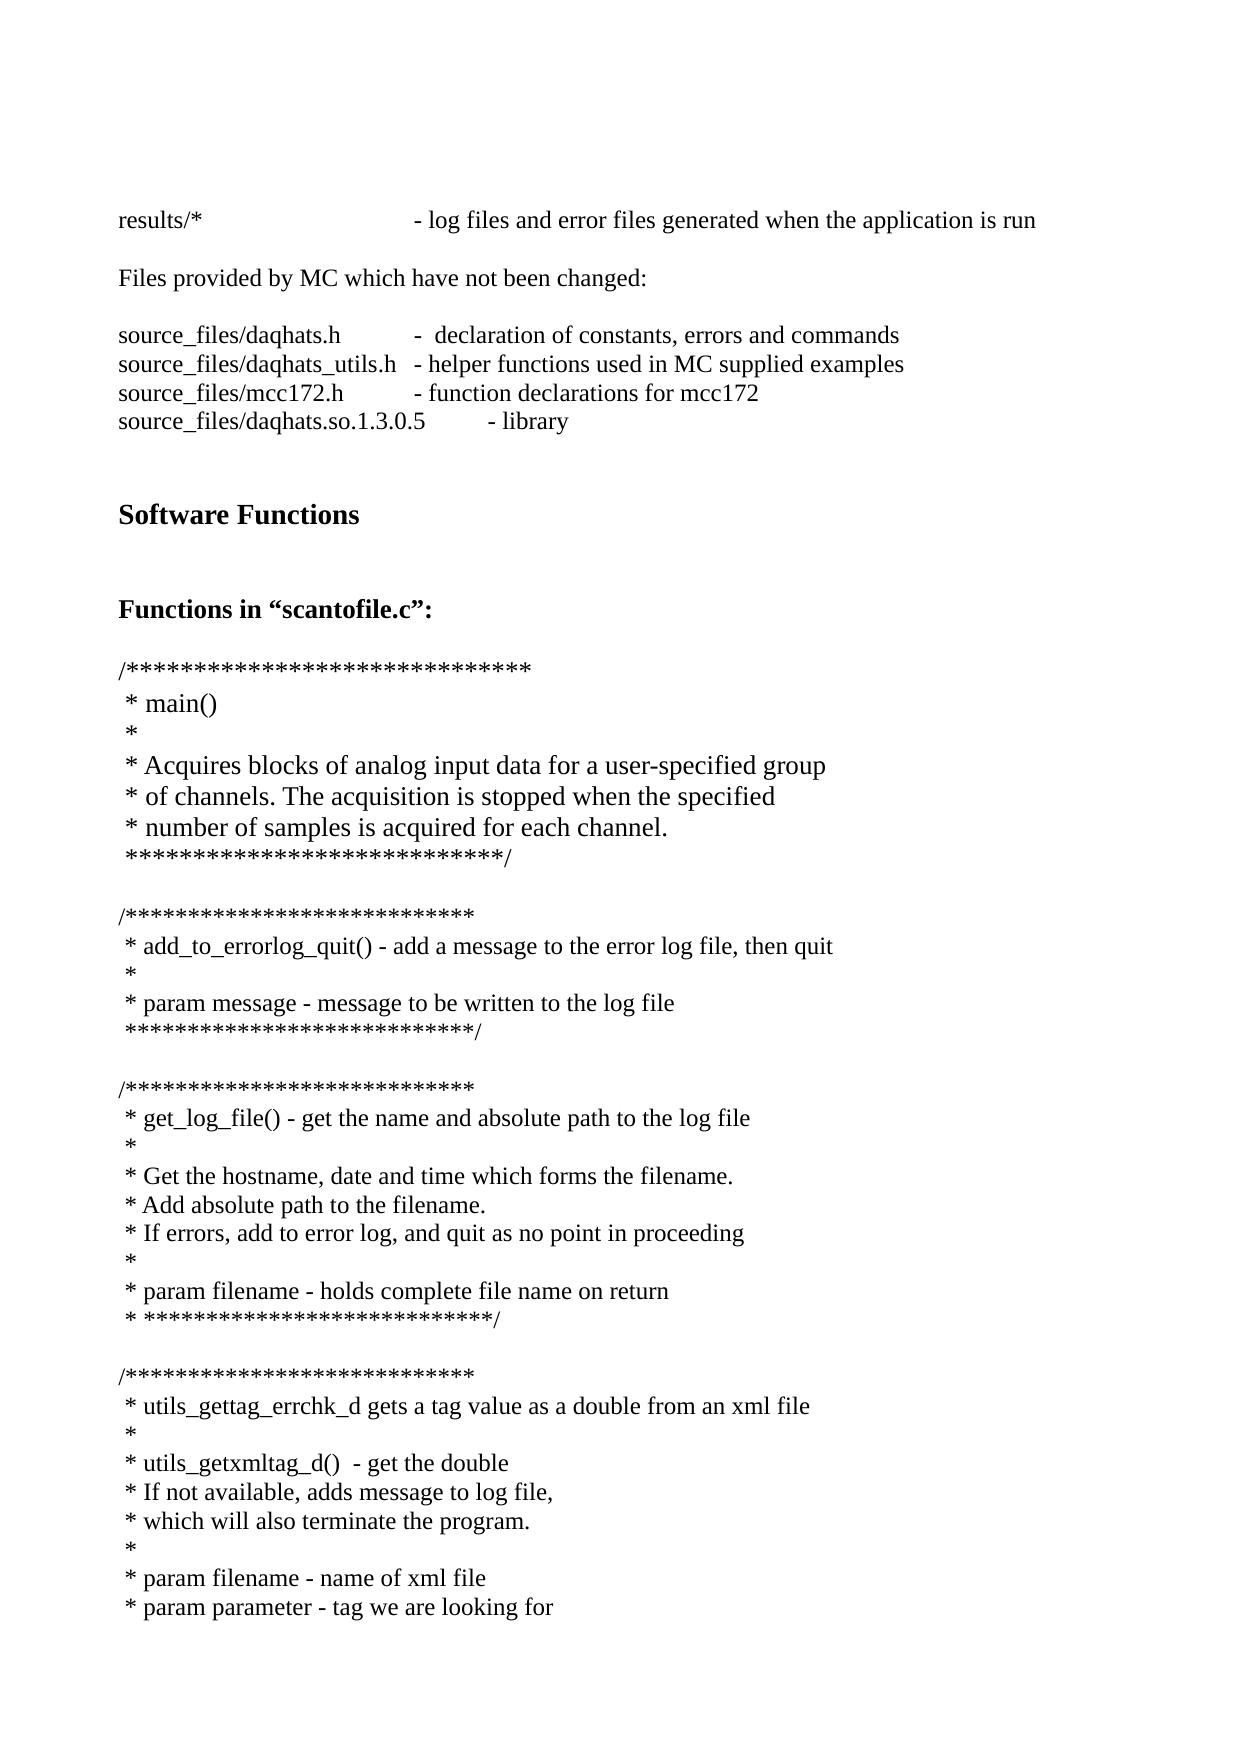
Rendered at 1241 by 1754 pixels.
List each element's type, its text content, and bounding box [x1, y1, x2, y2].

text * utils_getxmltag_d() - get the double [118, 1448, 1122, 1477]
text /**************************** [118, 1075, 1122, 1103]
text source_files/daqhats.h - declaration of constants, errors and commands [118, 320, 1122, 349]
text Functions in “scantofile.c”: [118, 593, 1122, 624]
text /**************************** [118, 1362, 1122, 1391]
text Software Functions [118, 497, 1122, 531]
text * [118, 718, 1122, 749]
text * param filename - holds complete file name on return [118, 1276, 1122, 1305]
text * number of samples is acquired for each channel. [118, 811, 1122, 842]
text * get_log_file() - get the name and absolute path to the log file [118, 1103, 1122, 1132]
text * [118, 1247, 1122, 1276]
text ****************************/ [118, 1017, 1122, 1046]
text * If not available, adds message to log file, [118, 1477, 1122, 1506]
text source_files/daqhats_utils.h - helper functions used in MC supplied examples [118, 349, 1122, 378]
text * [118, 960, 1122, 988]
text source_files/daqhats.so.1.3.0.5 - library [118, 406, 1122, 435]
text * Get the hostname, date and time which forms the filename. [118, 1161, 1122, 1190]
text Files provided by MC which have not been changed: [118, 263, 1122, 291]
text /**************************** [118, 902, 1122, 931]
text * of channels. The acquisition is stopped when the specified [118, 780, 1122, 811]
text * param parameter - tag we are looking for [118, 1592, 1122, 1621]
text * param message - message to be written to the log file [118, 988, 1122, 1017]
text * main() [118, 687, 1122, 718]
text source_files/mcc172.h - function declarations for mcc172 [118, 378, 1122, 406]
text * [118, 1420, 1122, 1448]
text * utils_gettag_errchk_d gets a tag value as a double from an xml file [118, 1391, 1122, 1420]
text * [118, 1132, 1122, 1161]
text ****************************/ [118, 842, 1122, 873]
text results/* - log files and error files generated when the application is run [118, 205, 1122, 234]
text * which will also terminate the program. [118, 1506, 1122, 1535]
text * Acquires blocks of analog input data for a user-specified group [118, 749, 1122, 780]
text * param filename - name of xml file [118, 1563, 1122, 1592]
text * ****************************/ [118, 1305, 1122, 1333]
text /****************************** [118, 656, 1122, 687]
text * add_to_errorlog_quit() - add a message to the error log file, then quit [118, 931, 1122, 960]
text * If errors, add to error log, and quit as no point in proceeding [118, 1218, 1122, 1247]
text * [118, 1535, 1122, 1563]
text * Add absolute path to the filename. [118, 1190, 1122, 1218]
